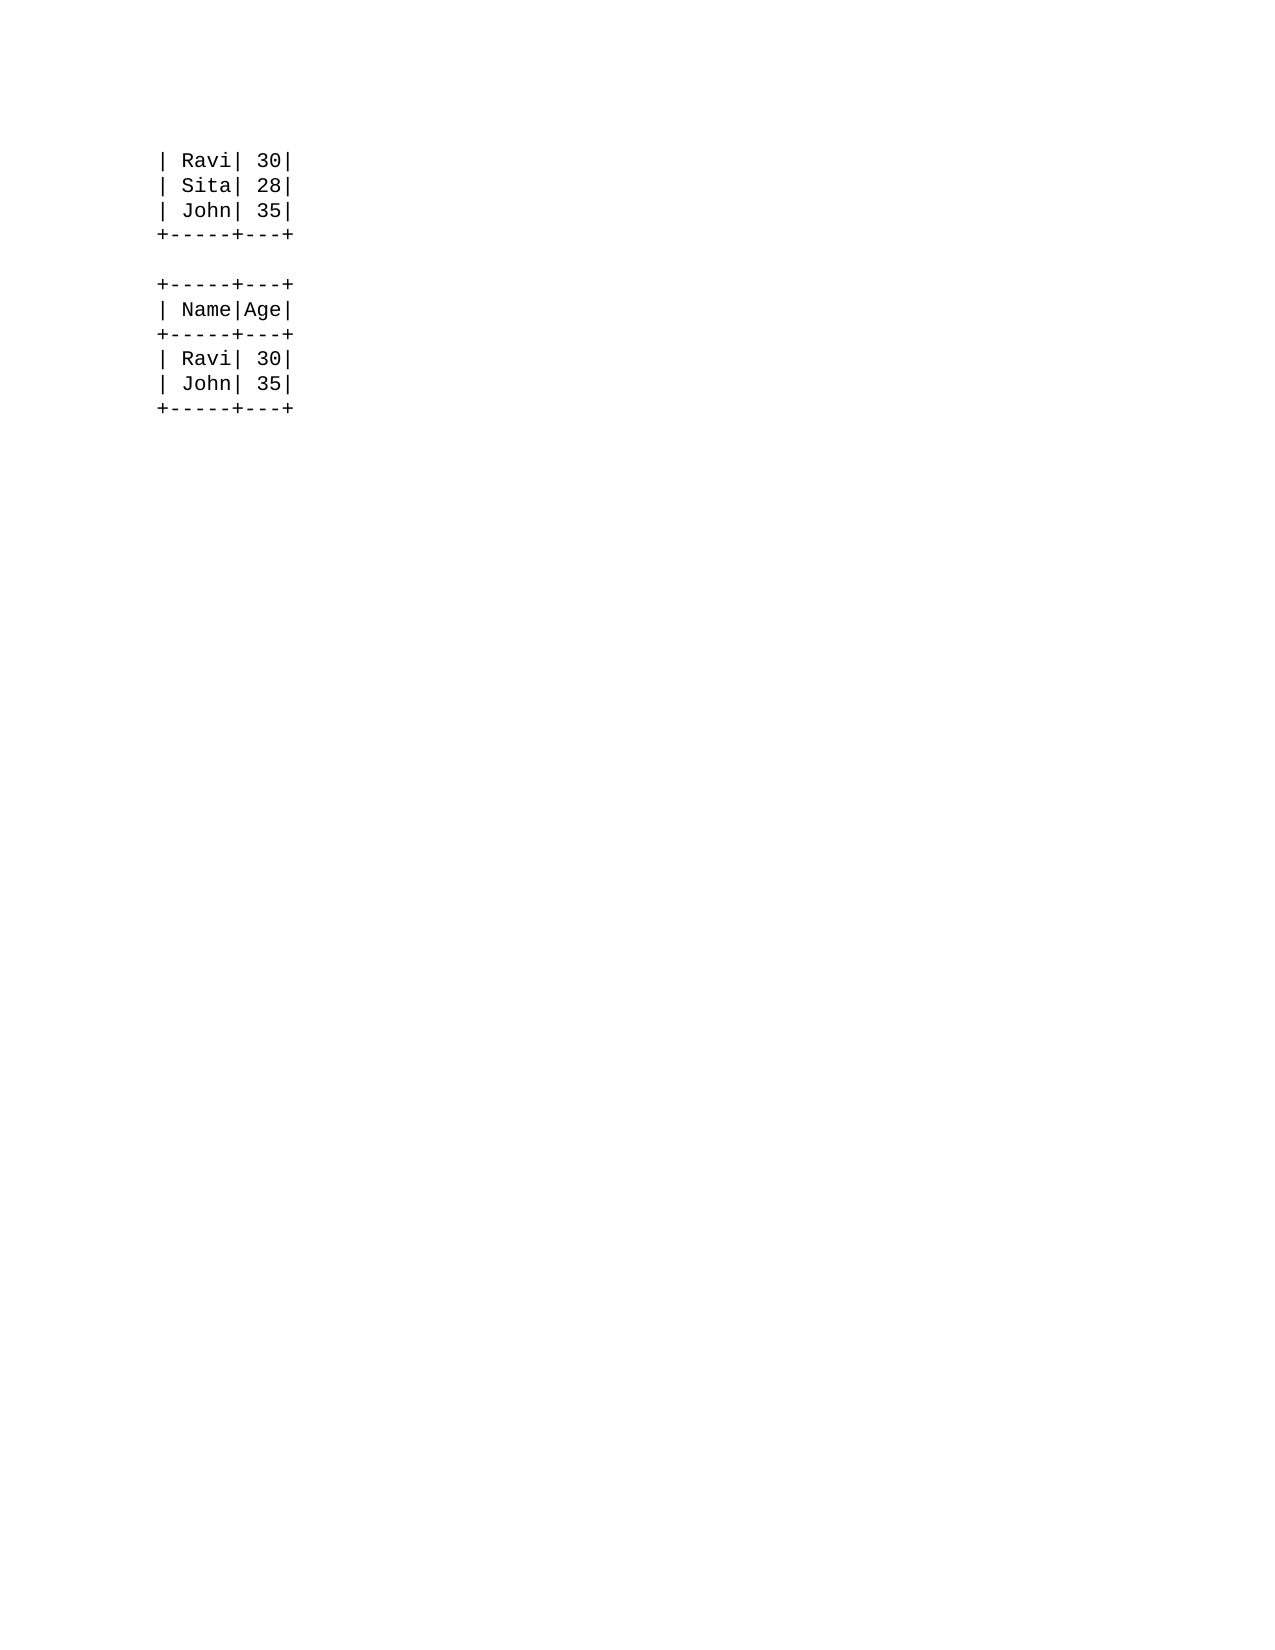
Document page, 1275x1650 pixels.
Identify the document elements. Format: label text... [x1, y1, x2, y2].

text +-----+---+ [156, 398, 1118, 422]
text +-----+---+ [156, 323, 1118, 347]
text | Ravi| 30| [156, 348, 1118, 372]
text | Sita| 28| [156, 175, 1118, 198]
text | John| 35| [156, 199, 1118, 223]
text +-----+---+ [156, 274, 1118, 298]
text | Name|Age| [156, 299, 1118, 322]
text | Ravi| 30| [156, 150, 1118, 174]
text +-----+---+ [156, 224, 1118, 248]
text | John| 35| [156, 373, 1118, 397]
